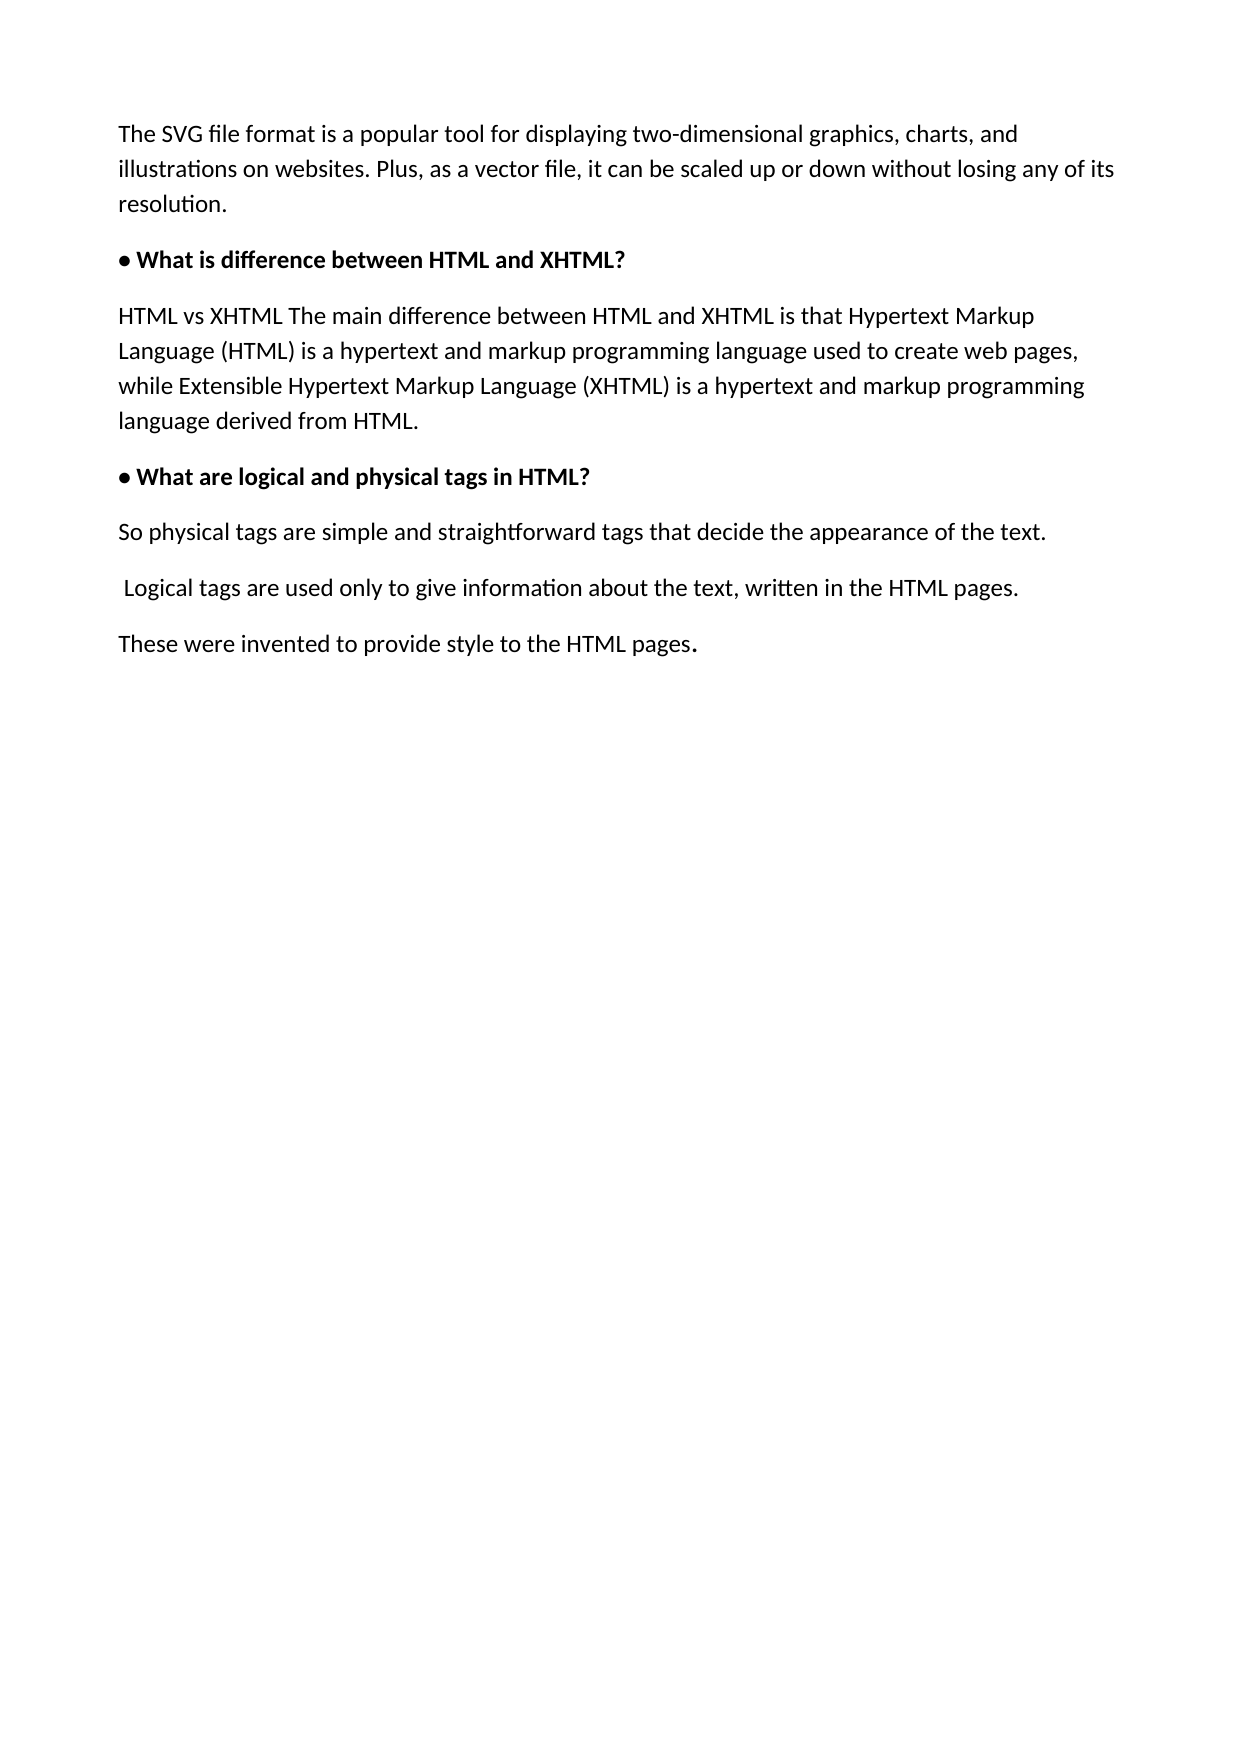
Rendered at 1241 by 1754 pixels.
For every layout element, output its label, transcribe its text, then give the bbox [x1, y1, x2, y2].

text The SVG file format is a popular tool for displaying two-dimensional graphics, charts, and illustrations on websites. Plus, as a vector file, it can be scaled up or down without losing any of its resolution. [118, 118, 1122, 219]
text • What are logical and physical tags in HTML? [118, 461, 1122, 491]
text So physical tags are simple and straightforward tags that decide the appearance of the text. [118, 516, 1122, 547]
text These were invented to provide style to the HTML pages. [118, 628, 1122, 659]
text HTML vs XHTML The main difference between HTML and XHTML is that Hypertext Markup Language (HTML) is a hypertext and markup programming language used to create web pages, while Extensible Hypertext Markup Language (XHTML) is a hypertext and markup programming language derived from HTML. [118, 300, 1122, 435]
text • What is difference between HTML and XHTML? [118, 244, 1122, 274]
text Logical tags are used only to give information about the text, written in the HTML pages. [118, 572, 1122, 603]
